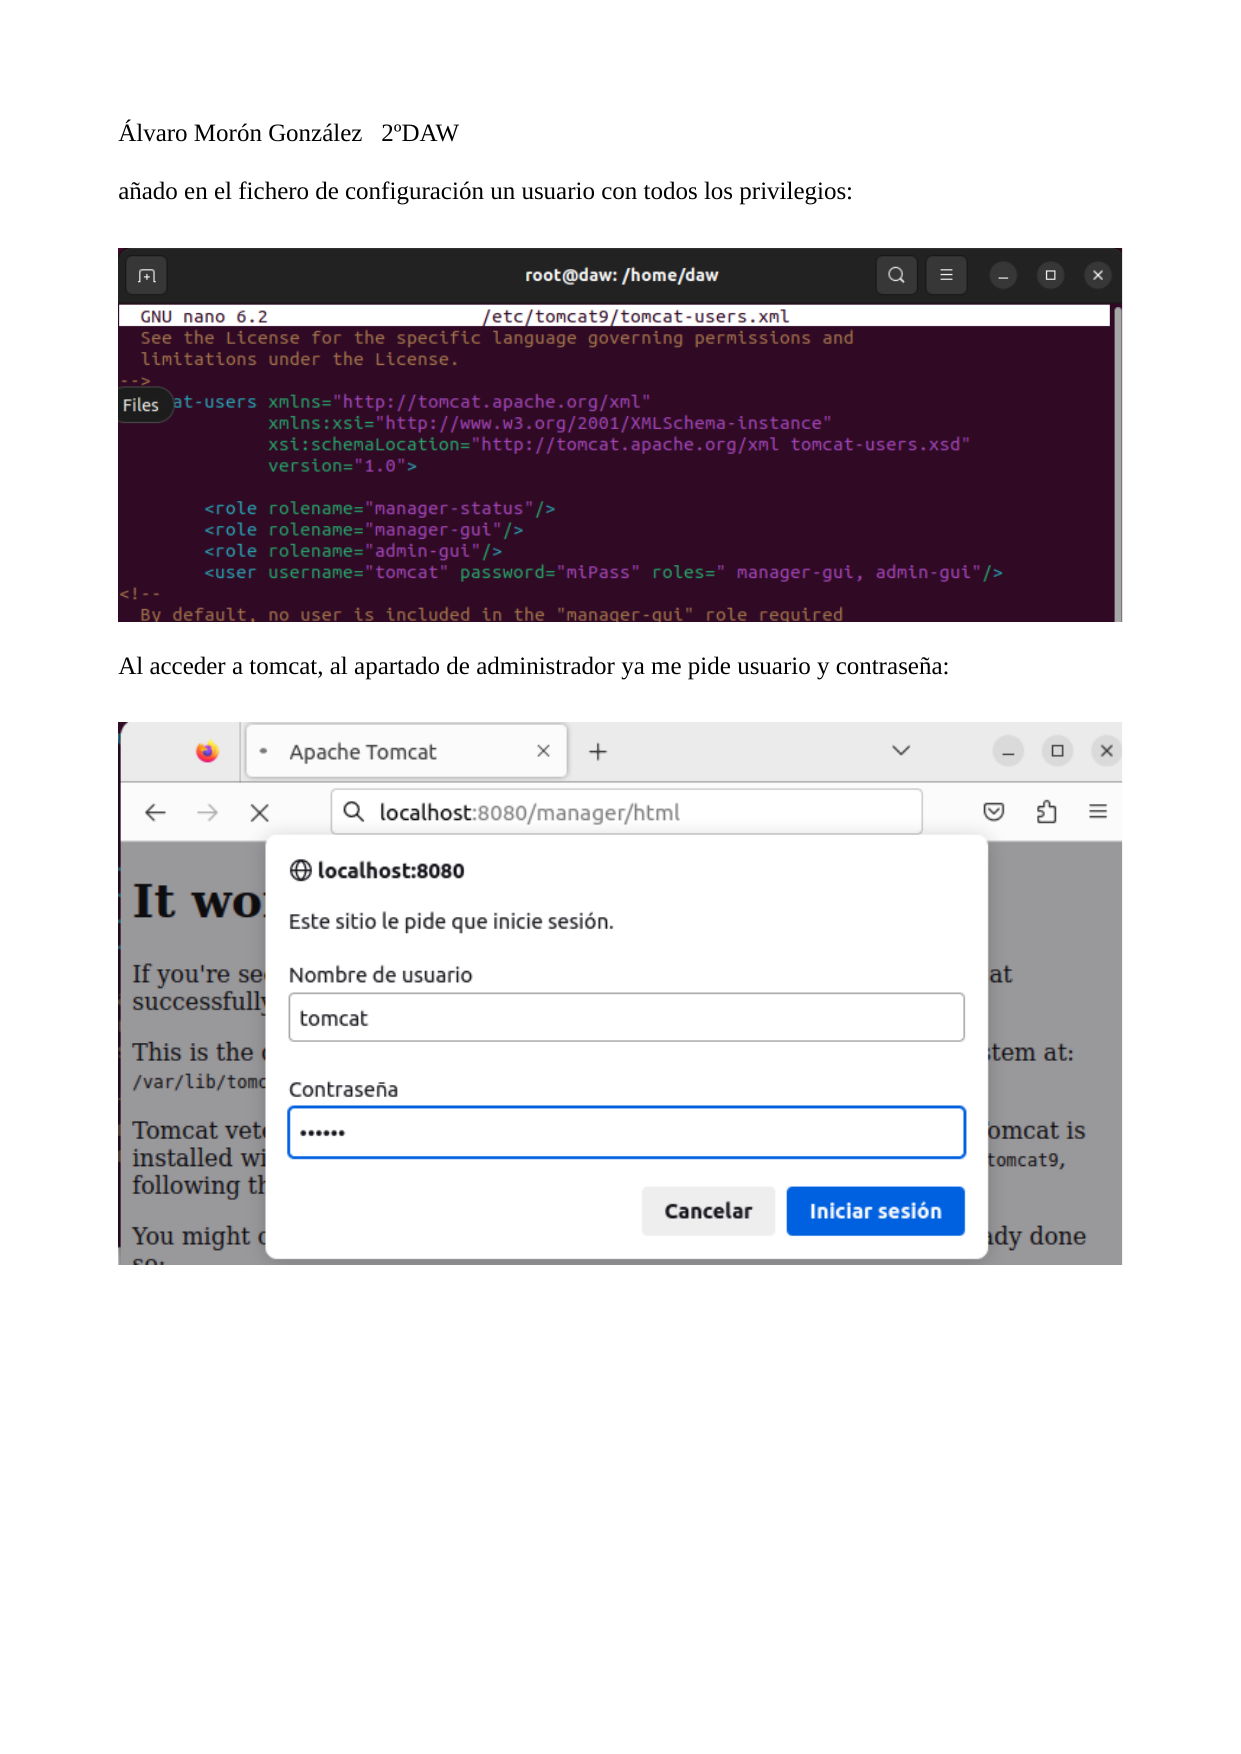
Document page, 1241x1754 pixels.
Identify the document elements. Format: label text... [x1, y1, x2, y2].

picture [118, 248, 1123, 622]
text añado en el fichero de configuración un usuario con todos los privilegios: [118, 176, 1122, 205]
picture [118, 722, 1123, 1265]
text Al acceder a tomcat, al apartado de administrador ya me pide usuario y contraseña: [118, 651, 1122, 679]
